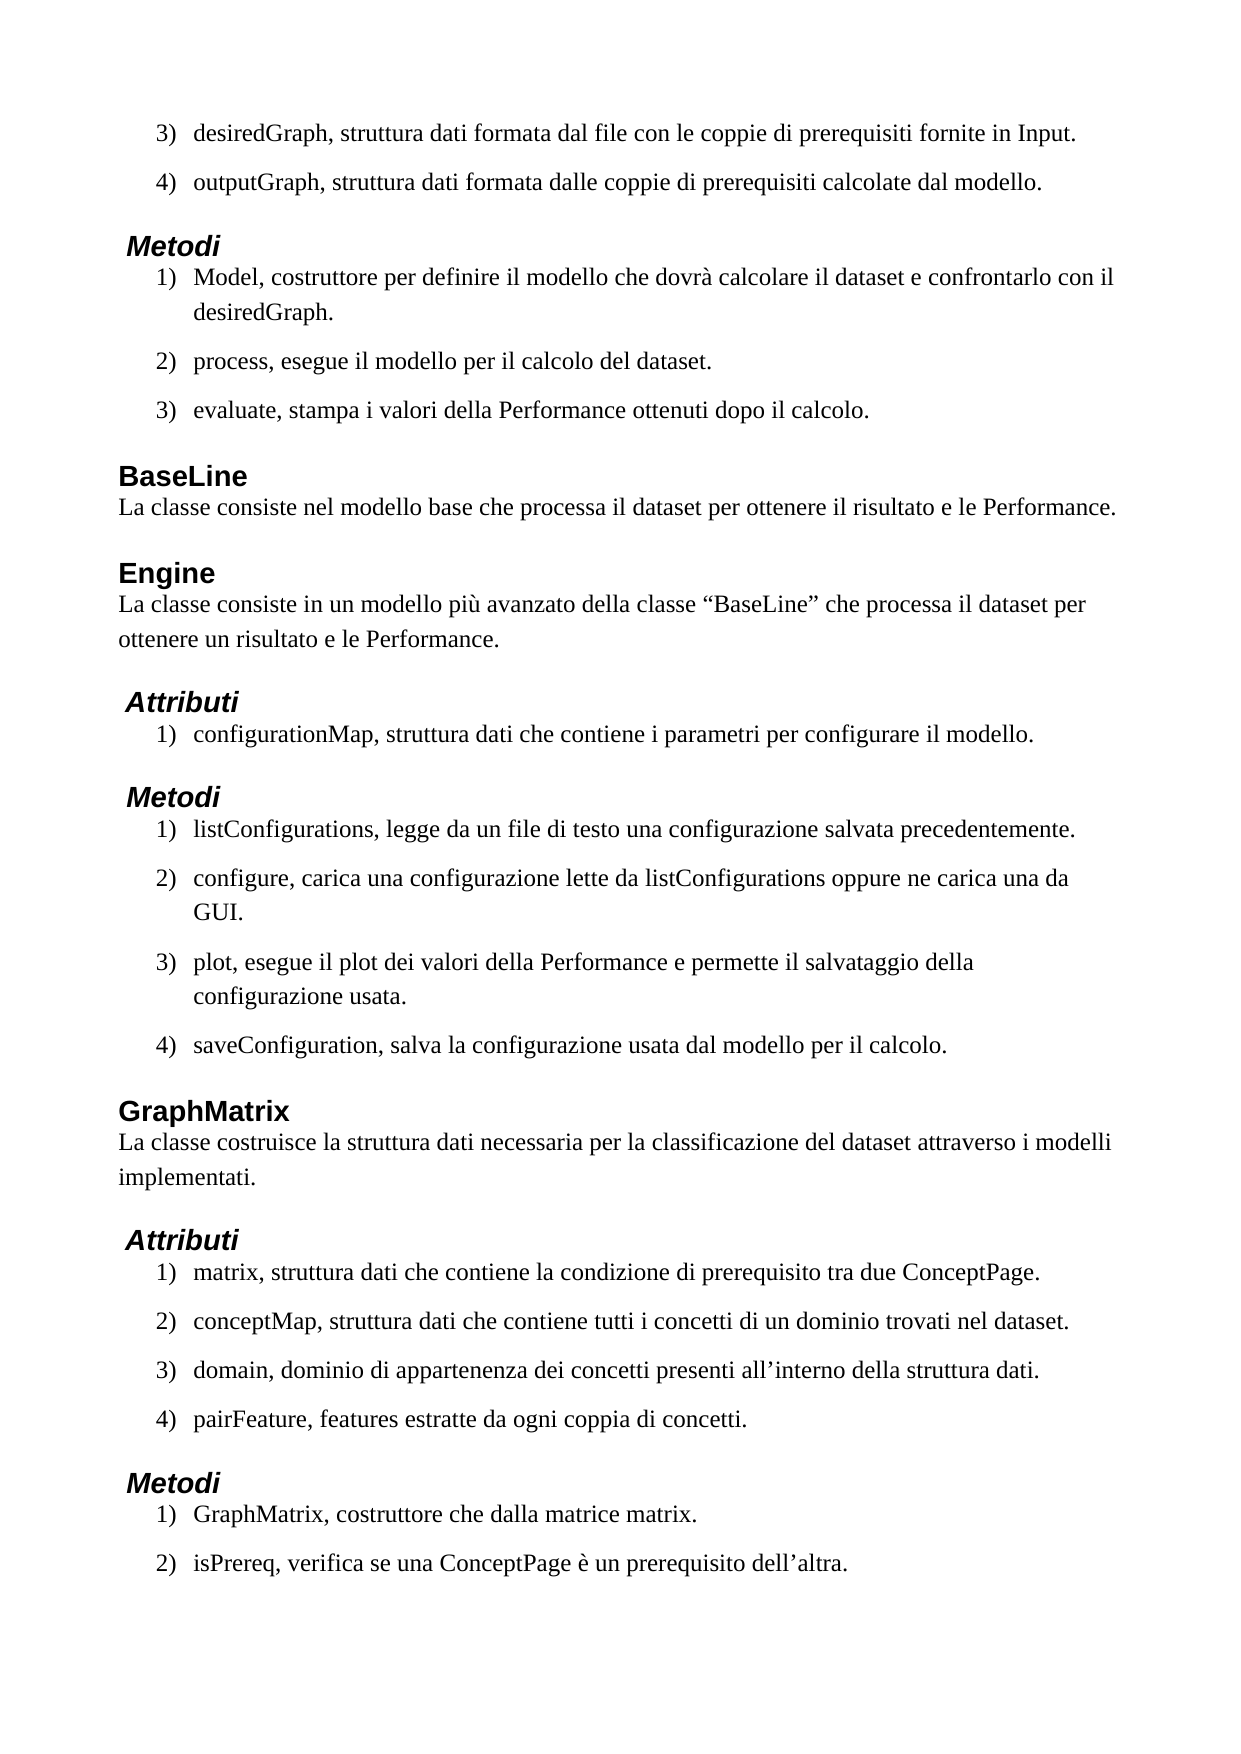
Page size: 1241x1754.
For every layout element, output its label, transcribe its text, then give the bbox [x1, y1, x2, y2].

list plot, esegue il plot dei valori della Performance e permette il salvataggio della configurazione usata. [156, 947, 1122, 1010]
list Model, costruttore per definire il modello che dovrà calcolare il dataset e confrontarlo con il desiredGraph. [156, 262, 1122, 326]
list configurationMap, struttura dati che contiene i parametri per configurare il modello. [156, 719, 1122, 748]
list process, esegue il modello per il calcolo del dataset. [156, 346, 1122, 374]
text La classe consiste nel modello base che processa il dataset per ottenere il risultato e le Performance. [118, 492, 1122, 521]
subtitle Metodi [118, 780, 1122, 814]
list desiredGraph, struttura dati formata dal file con le coppie di prerequisiti fornite in Input. [156, 118, 1122, 147]
list matrix, struttura dati che contiene la condizione di prerequisito tra due ConceptPage. [156, 1257, 1122, 1286]
text La classe costruisce la struttura dati necessaria per la classificazione del dataset attraverso i modelli implementati. [118, 1127, 1122, 1191]
list outputGraph, struttura dati formata dalle coppie di prerequisiti calcolate dal modello. [156, 167, 1122, 196]
subtitle Attributi [118, 1223, 1122, 1257]
list listConfigurations, legge da un file di testo una configurazione salvata precedentemente. [156, 814, 1122, 843]
list pairFeature, features estratte da ogni coppia di concetti. [156, 1404, 1122, 1433]
list domain, dominio di appartenenza dei concetti presenti all’interno della struttura dati. [156, 1355, 1122, 1384]
subtitle GraphMatrix [118, 1094, 1122, 1127]
subtitle Metodi [118, 1466, 1122, 1499]
list saveConfiguration, salva la configurazione usata dal modello per il calcolo. [156, 1030, 1122, 1059]
subtitle Attributi [118, 685, 1122, 719]
text La classe consiste in un modello più avanzato della classe “BaseLine” che processa il dataset per ottenere un risultato e le Performance. [118, 589, 1122, 652]
subtitle Engine [118, 556, 1122, 589]
subtitle BaseLine [118, 458, 1122, 492]
list conceptMap, struttura dati che contiene tutti i concetti di un dominio trovati nel dataset. [156, 1306, 1122, 1335]
subtitle Metodi [118, 229, 1122, 262]
list configure, carica una configurazione lette da listConfigurations oppure ne carica una da GUI. [156, 863, 1122, 926]
list isPrereq, verifica se una ConceptPage è un prerequisito dell’altra. [156, 1548, 1122, 1577]
list evaluate, stampa i valori della Performance ottenuti dopo il calcolo. [156, 395, 1122, 424]
list GraphMatrix, costruttore che dalla matrice matrix. [156, 1499, 1122, 1528]
